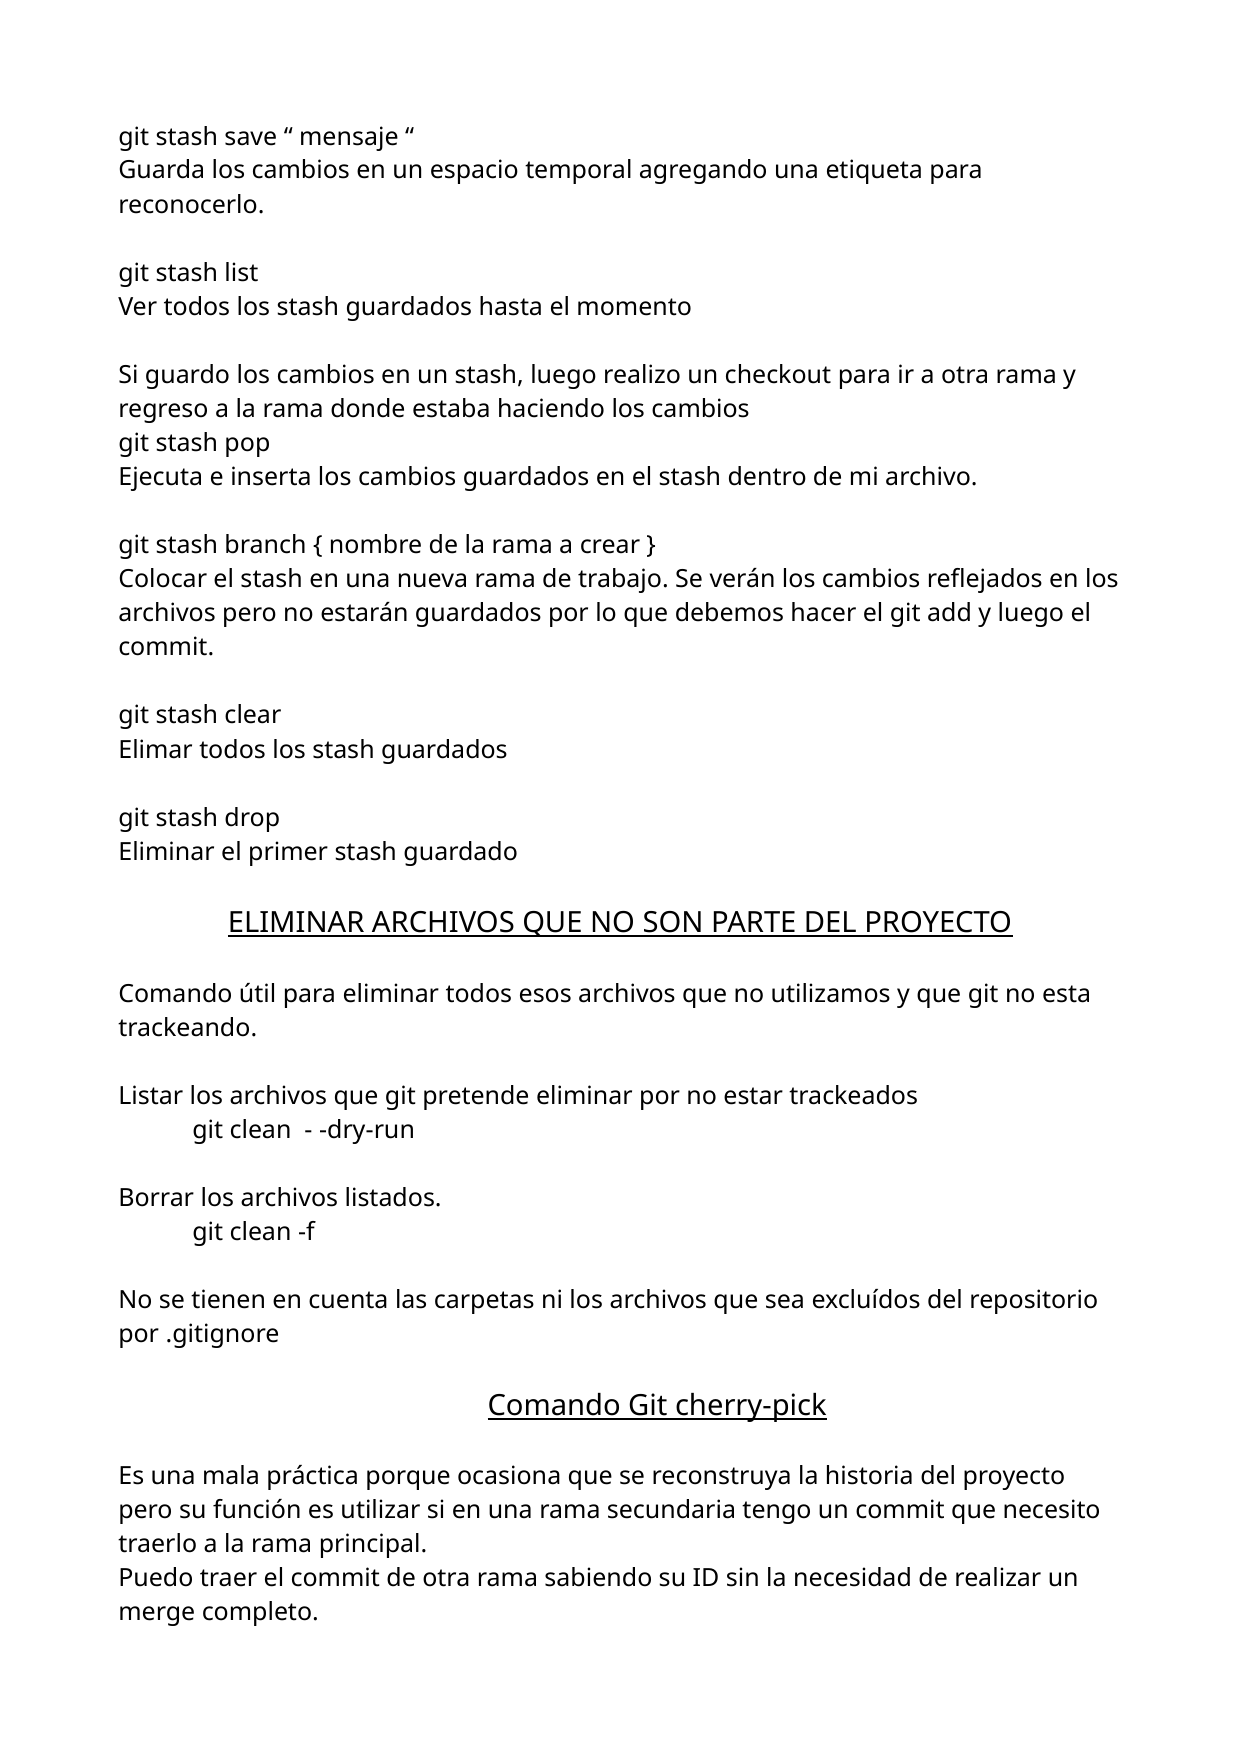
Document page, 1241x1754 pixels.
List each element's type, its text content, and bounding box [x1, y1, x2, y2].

text git stash clear [118, 697, 1122, 731]
text git stash save “ mensaje “ [118, 118, 1122, 152]
text Comando útil para eliminar todos esos archivos que no utilizamos y que git no esta trackeando. [118, 975, 1122, 1043]
text Puedo traer el commit de otra rama sabiendo su ID sin la necesidad de realizar un merge completo. [118, 1560, 1122, 1628]
text git stash list [118, 254, 1122, 288]
text Si guardo los cambios en un stash, luego realizo un checkout para ir a otra rama y regreso a la rama donde estaba haciendo los cambios [118, 357, 1122, 425]
text Es una mala práctica porque ocasiona que se reconstruya la historia del proyecto pero su función es utilizar si en una rama secundaria tengo un commit que necesito traerlo a la rama principal. [118, 1458, 1122, 1560]
text git clean - -dry-run [118, 1112, 1122, 1146]
text git stash drop [118, 799, 1122, 833]
text Ejecuta e inserta los cambios guardados en el stash dentro de mi archivo. [118, 459, 1122, 493]
text Elimar todos los stash guardados [118, 731, 1122, 765]
text Ver todos los stash guardados hasta el momento [118, 288, 1122, 322]
text git stash branch { nombre de la rama a crear } [118, 527, 1122, 561]
text ELIMINAR ARCHIVOS QUE NO SON PARTE DEL PROYECTO [118, 902, 1122, 941]
text Listar los archivos que git pretende eliminar por no estar trackeados [118, 1077, 1122, 1112]
text No se tienen en cuenta las carpetas ni los archivos que sea excluídos del repositorio por .gitignore [118, 1282, 1122, 1350]
text Colocar el stash en una nueva rama de trabajo. Se verán los cambios reflejados en los archivos pero no estarán guardados por lo que debemos hacer el git add y luego el commit. [118, 561, 1122, 663]
text Guarda los cambios en un espacio temporal agregando una etiqueta para reconocerlo. [118, 152, 1122, 220]
text git stash pop [118, 425, 1122, 459]
text Borrar los archivos listados. [118, 1180, 1122, 1214]
text git clean -f [118, 1214, 1122, 1248]
text Eliminar el primer stash guardado [118, 833, 1122, 867]
text Comando Git cherry-pick [118, 1384, 1122, 1424]
